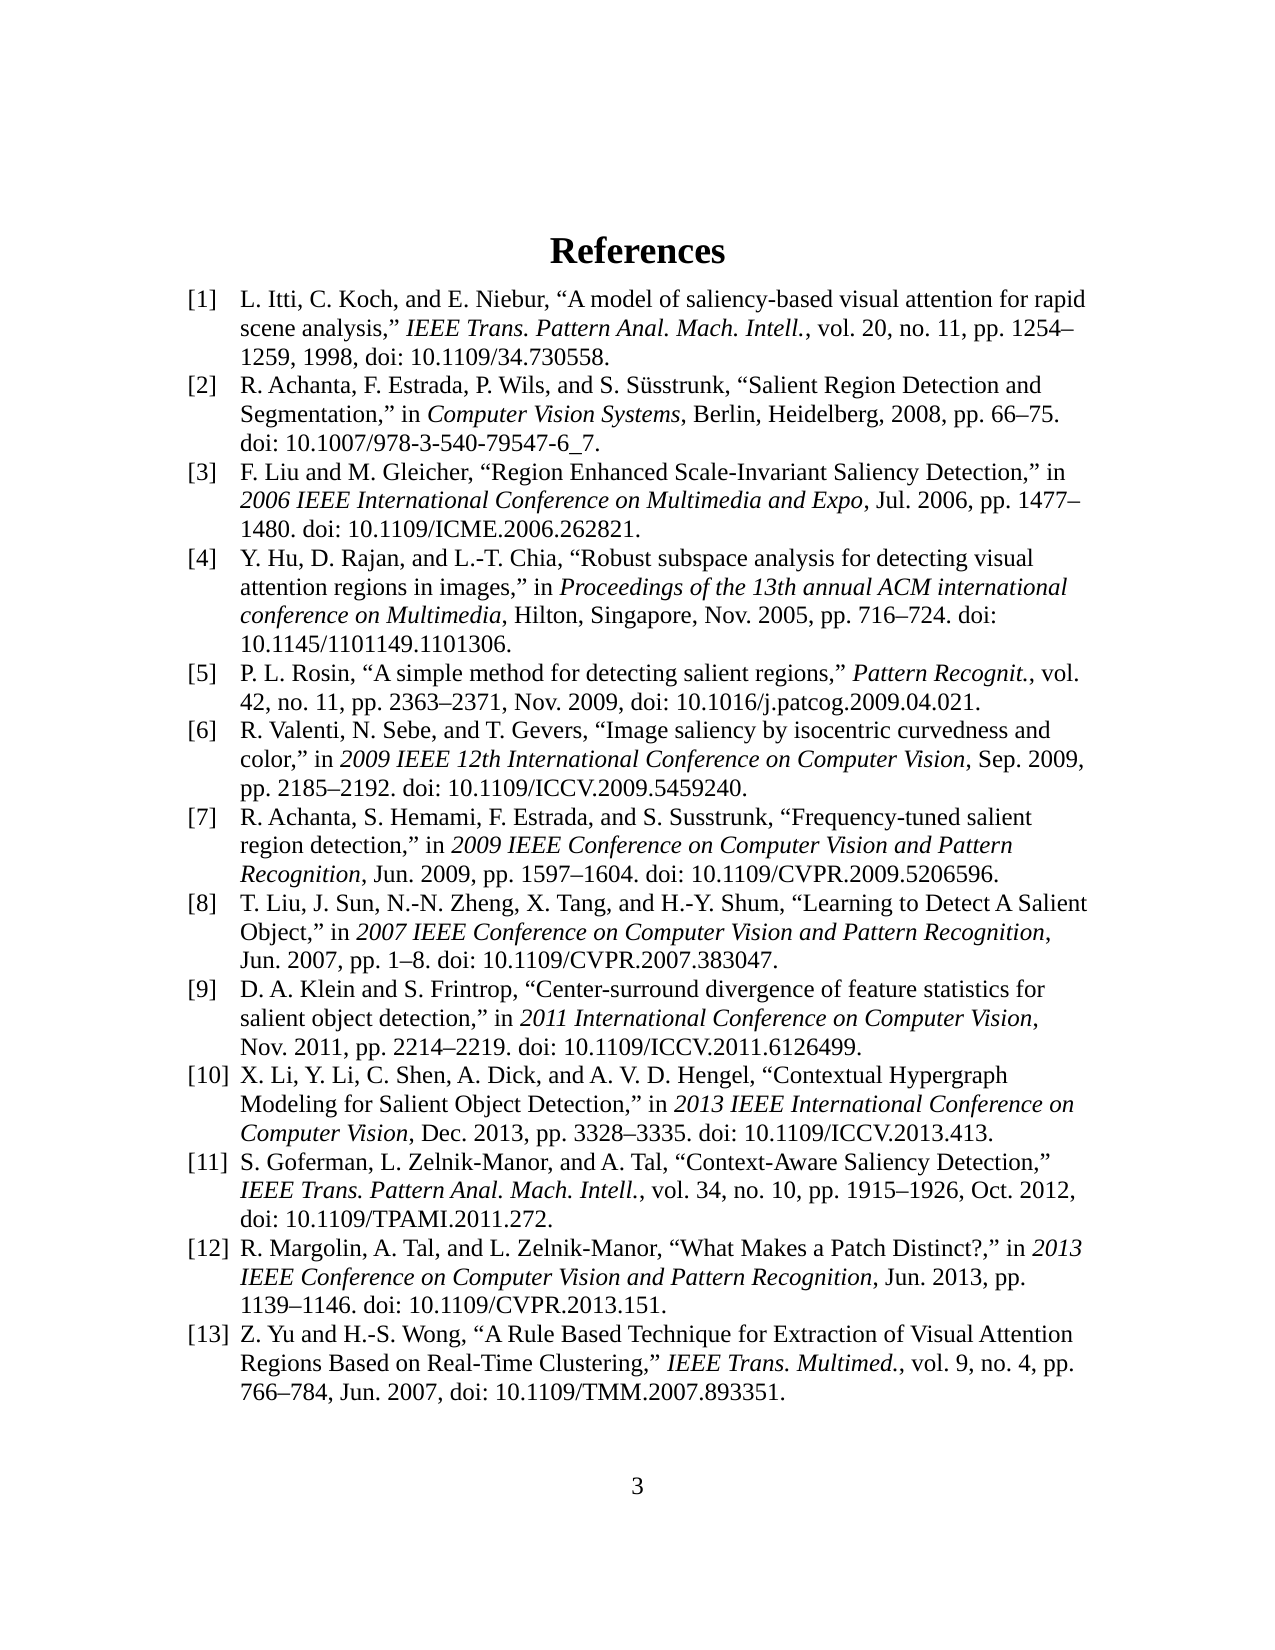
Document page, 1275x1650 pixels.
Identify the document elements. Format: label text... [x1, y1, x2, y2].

text [9] D. A. Klein and S. Frintrop, “Center-surround divergence of feature statistics for salient object detection,” in 2011 International Conference on Computer Vision, Nov. 2011, pp. 2214–2219. doi: 10.1109/ICCV.2011.6126499. [187, 974, 1087, 1061]
text [13] Z. Yu and H.-S. Wong, “A Rule Based Technique for Extraction of Visual Attention Regions Based on Real-Time Clustering,” IEEE Trans. Multimed., vol. 9, no. 4, pp. 766–784, Jun. 2007, doi: 10.1109/TMM.2007.893351. [187, 1319, 1087, 1406]
text [4] Y. Hu, D. Rajan, and L.-T. Chia, “Robust subspace analysis for detecting visual attention regions in images,” in Proceedings of the 13th annual ACM international conference on Multimedia, Hilton, Singapore, Nov. 2005, pp. 716–724. doi: 10.1145/1101149.1101306. [187, 543, 1087, 658]
text [11] S. Goferman, L. Zelnik-Manor, and A. Tal, “Context-Aware Saliency Detection,” IEEE Trans. Pattern Anal. Mach. Intell., vol. 34, no. 10, pp. 1915–1926, Oct. 2012, doi: 10.1109/TPAMI.2011.272. [187, 1147, 1087, 1233]
text [1] L. Itti, C. Koch, and E. Niebur, “A model of saliency-based visual attention for rapid scene analysis,” IEEE Trans. Pattern Anal. Mach. Intell., vol. 20, no. 11, pp. 1254–1259, 1998, doi: 10.1109/34.730558. [187, 284, 1087, 371]
text [6] R. Valenti, N. Sebe, and T. Gevers, “Image saliency by isocentric curvedness and color,” in 2009 IEEE 12th International Conference on Computer Vision, Sep. 2009, pp. 2185–2192. doi: 10.1109/ICCV.2009.5459240. [187, 716, 1087, 802]
subtitle References [187, 228, 1087, 272]
text [5] P. L. Rosin, “A simple method for detecting salient regions,” Pattern Recognit., vol. 42, no. 11, pp. 2363–2371, Nov. 2009, doi: 10.1016/j.patcog.2009.04.021. [187, 658, 1087, 716]
text [8] T. Liu, J. Sun, N.-N. Zheng, X. Tang, and H.-Y. Shum, “Learning to Detect A Salient Object,” in 2007 IEEE Conference on Computer Vision and Pattern Recognition, Jun. 2007, pp. 1–8. doi: 10.1109/CVPR.2007.383047. [187, 888, 1087, 974]
text [10] X. Li, Y. Li, C. Shen, A. Dick, and A. V. D. Hengel, “Contextual Hypergraph Modeling for Salient Object Detection,” in 2013 IEEE International Conference on Computer Vision, Dec. 2013, pp. 3328–3335. doi: 10.1109/ICCV.2013.413. [187, 1061, 1087, 1147]
text [2] R. Achanta, F. Estrada, P. Wils, and S. Süsstrunk, “Salient Region Detection and Segmentation,” in Computer Vision Systems, Berlin, Heidelberg, 2008, pp. 66–75. doi: 10.1007/978-3-540-79547-6_7. [187, 371, 1087, 457]
text [7] R. Achanta, S. Hemami, F. Estrada, and S. Susstrunk, “Frequency-tuned salient region detection,” in 2009 IEEE Conference on Computer Vision and Pattern Recognition, Jun. 2009, pp. 1597–1604. doi: 10.1109/CVPR.2009.5206596. [187, 802, 1087, 888]
text [3] F. Liu and M. Gleicher, “Region Enhanced Scale-Invariant Saliency Detection,” in 2006 IEEE International Conference on Multimedia and Expo, Jul. 2006, pp. 1477–1480. doi: 10.1109/ICME.2006.262821. [187, 457, 1087, 543]
text [12] R. Margolin, A. Tal, and L. Zelnik-Manor, “What Makes a Patch Distinct?,” in 2013 IEEE Conference on Computer Vision and Pattern Recognition, Jun. 2013, pp. 1139–1146. doi: 10.1109/CVPR.2013.151. [187, 1233, 1087, 1319]
